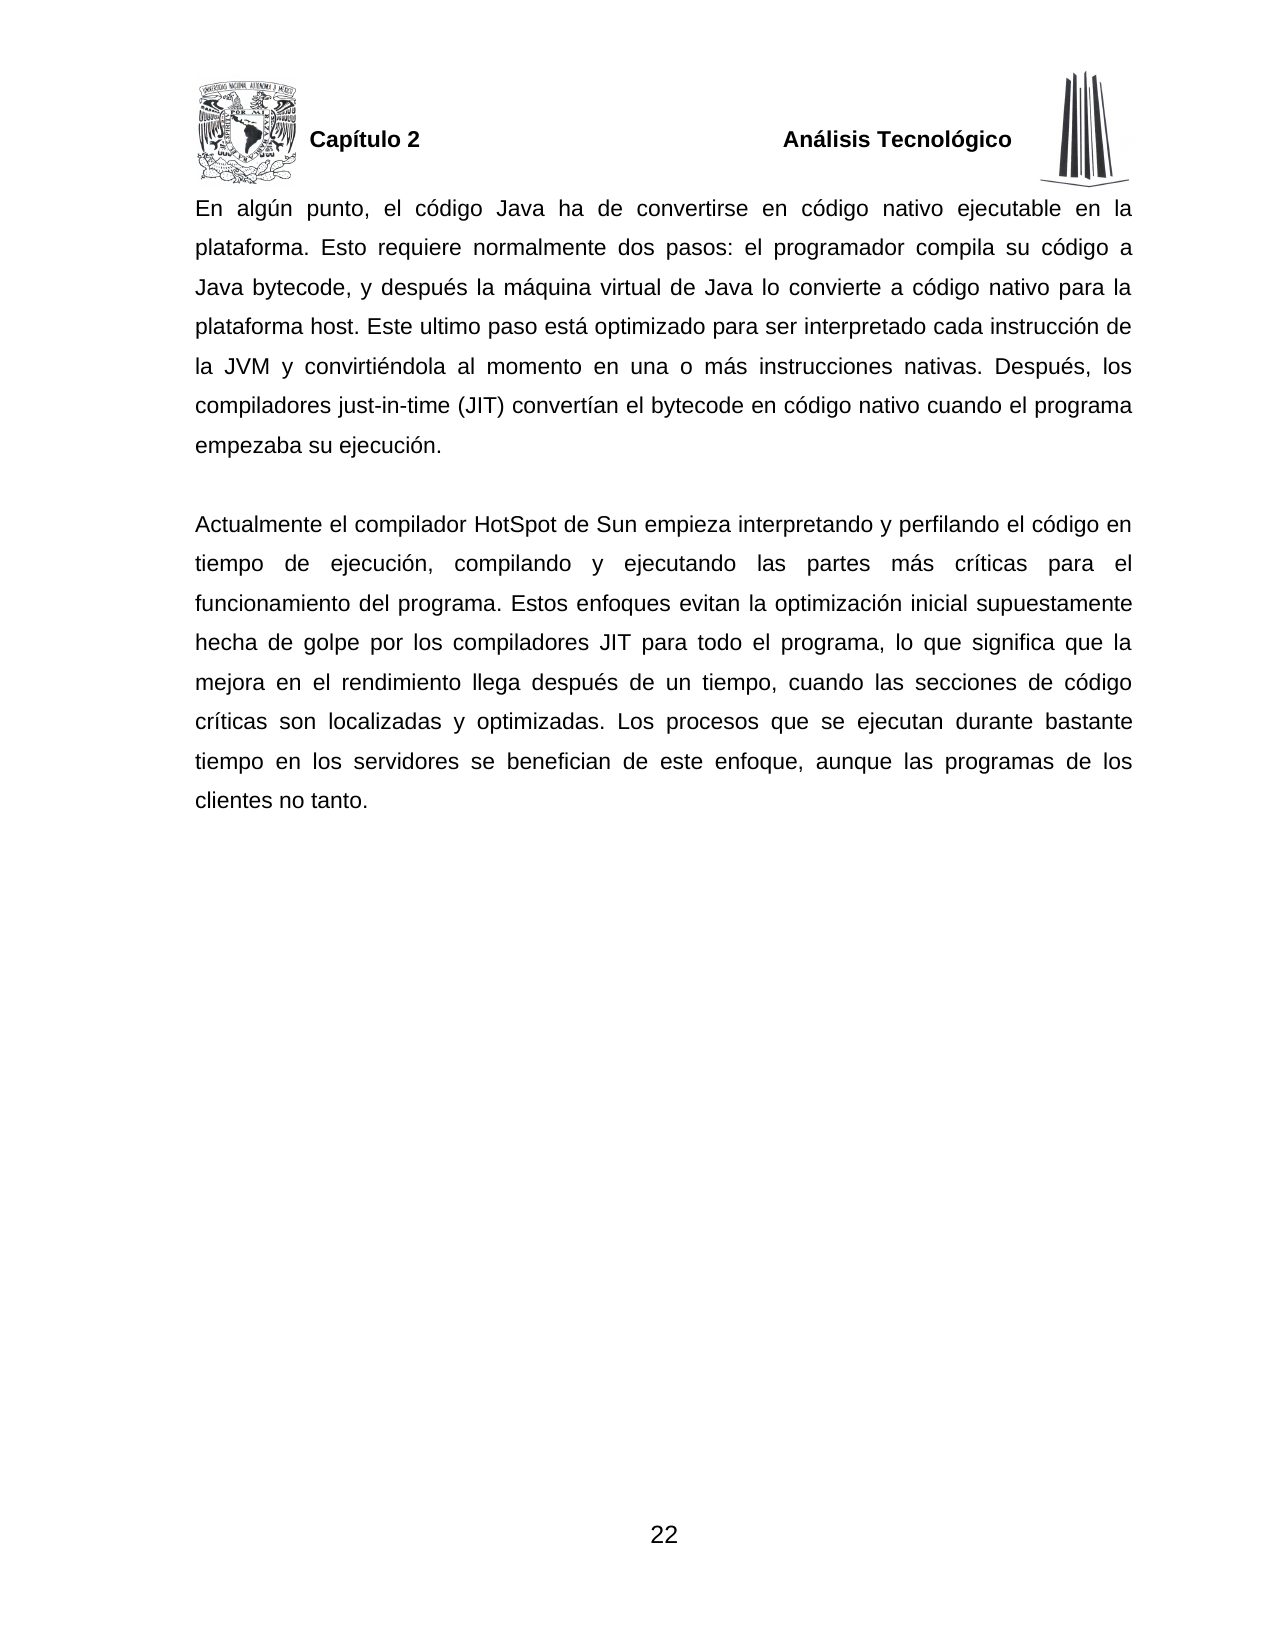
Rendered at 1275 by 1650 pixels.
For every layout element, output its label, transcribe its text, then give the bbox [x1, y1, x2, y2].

text Actualmente el compilador HotSpot de Sun empieza interpretando y perfilando el código en tiempo de ejecución, compilando y ejecutando las partes más críticas para el funcionamiento del programa. Estos enfoques evitan la optimización inicial supuestamente hecha de golpe por los compiladores JIT para todo el programa, lo que significa que la mejora en el rendimiento llega después de un tiempo, cuando las secciones de código críticas son localizadas y optimizadas. Los procesos que se ejecutan durante bastante tiempo en los servidores se benefician de este enfoque, aunque las programas de los clientes no tanto. [195, 511, 1133, 813]
text En algún punto, el código Java ha de convertirse en código nativo ejecutable en la plataforma. Esto requiere normalmente dos pasos: el programador compila su código a Java bytecode, y después la máquina virtual de Java lo convierte a código nativo para la plataforma host. Este ultimo paso está optimizado para ser interpretado cada instrucción de la JVM y convirtiéndola al momento en una o más instrucciones nativas. Después, los compiladores just-in-time (JIT) convertían el bytecode en código nativo cuando el programa empezaba su ejecución. [195, 195, 1133, 458]
picture [1034, 65, 1136, 193]
